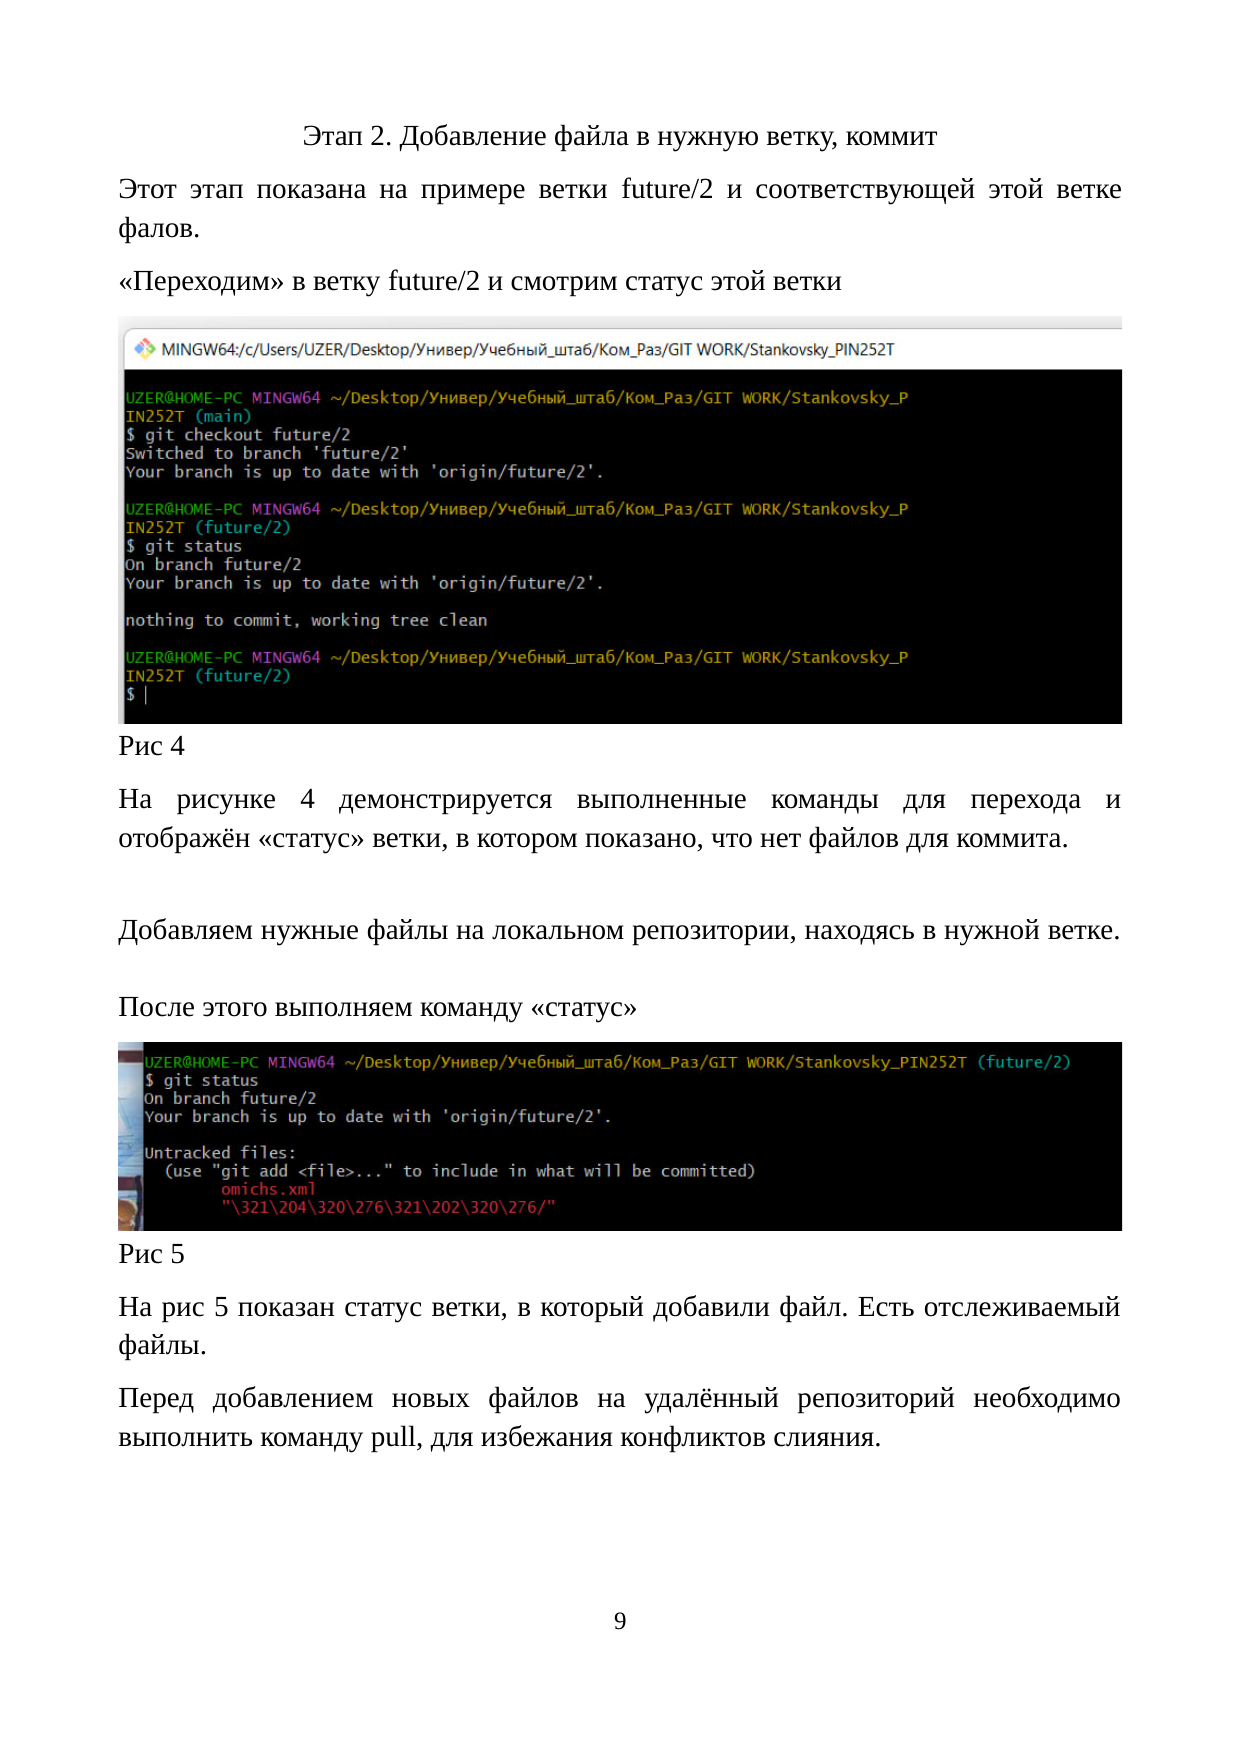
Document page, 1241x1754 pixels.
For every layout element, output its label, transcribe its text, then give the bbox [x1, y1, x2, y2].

picture [118, 316, 1123, 724]
text Рис 5 [118, 1231, 1122, 1269]
text Перед добавлением новых файлов на удалённый репозиторий необходимо выполнить команду pull, для избежания конфликтов слияния. [118, 1381, 1122, 1453]
text «Переходим» в ветку future/2 и смотрим статус этой ветки [118, 263, 1122, 296]
text Добавляем нужные файлы на локальном репозитории, находясь в нужной ветке. После этого выполняем команду «статус» [118, 873, 1122, 1022]
text Этот этап показана на примере ветки future/2 и соответствующей этой ветке фалов. [118, 171, 1122, 243]
text На рис 5 показан статус ветки, в который добавили файл. Есть отслеживаемый файлы. [118, 1289, 1122, 1361]
picture [118, 1042, 1123, 1231]
text Рис 4 [118, 724, 1122, 762]
text На рисунке 4 демонстрируется выполненные команды для перехода и отображён «статус» ветки, в котором показано, что нет файлов для коммита. [118, 782, 1122, 854]
text Этап 2. Добавление файла в нужную ветку, коммит [118, 118, 1122, 152]
